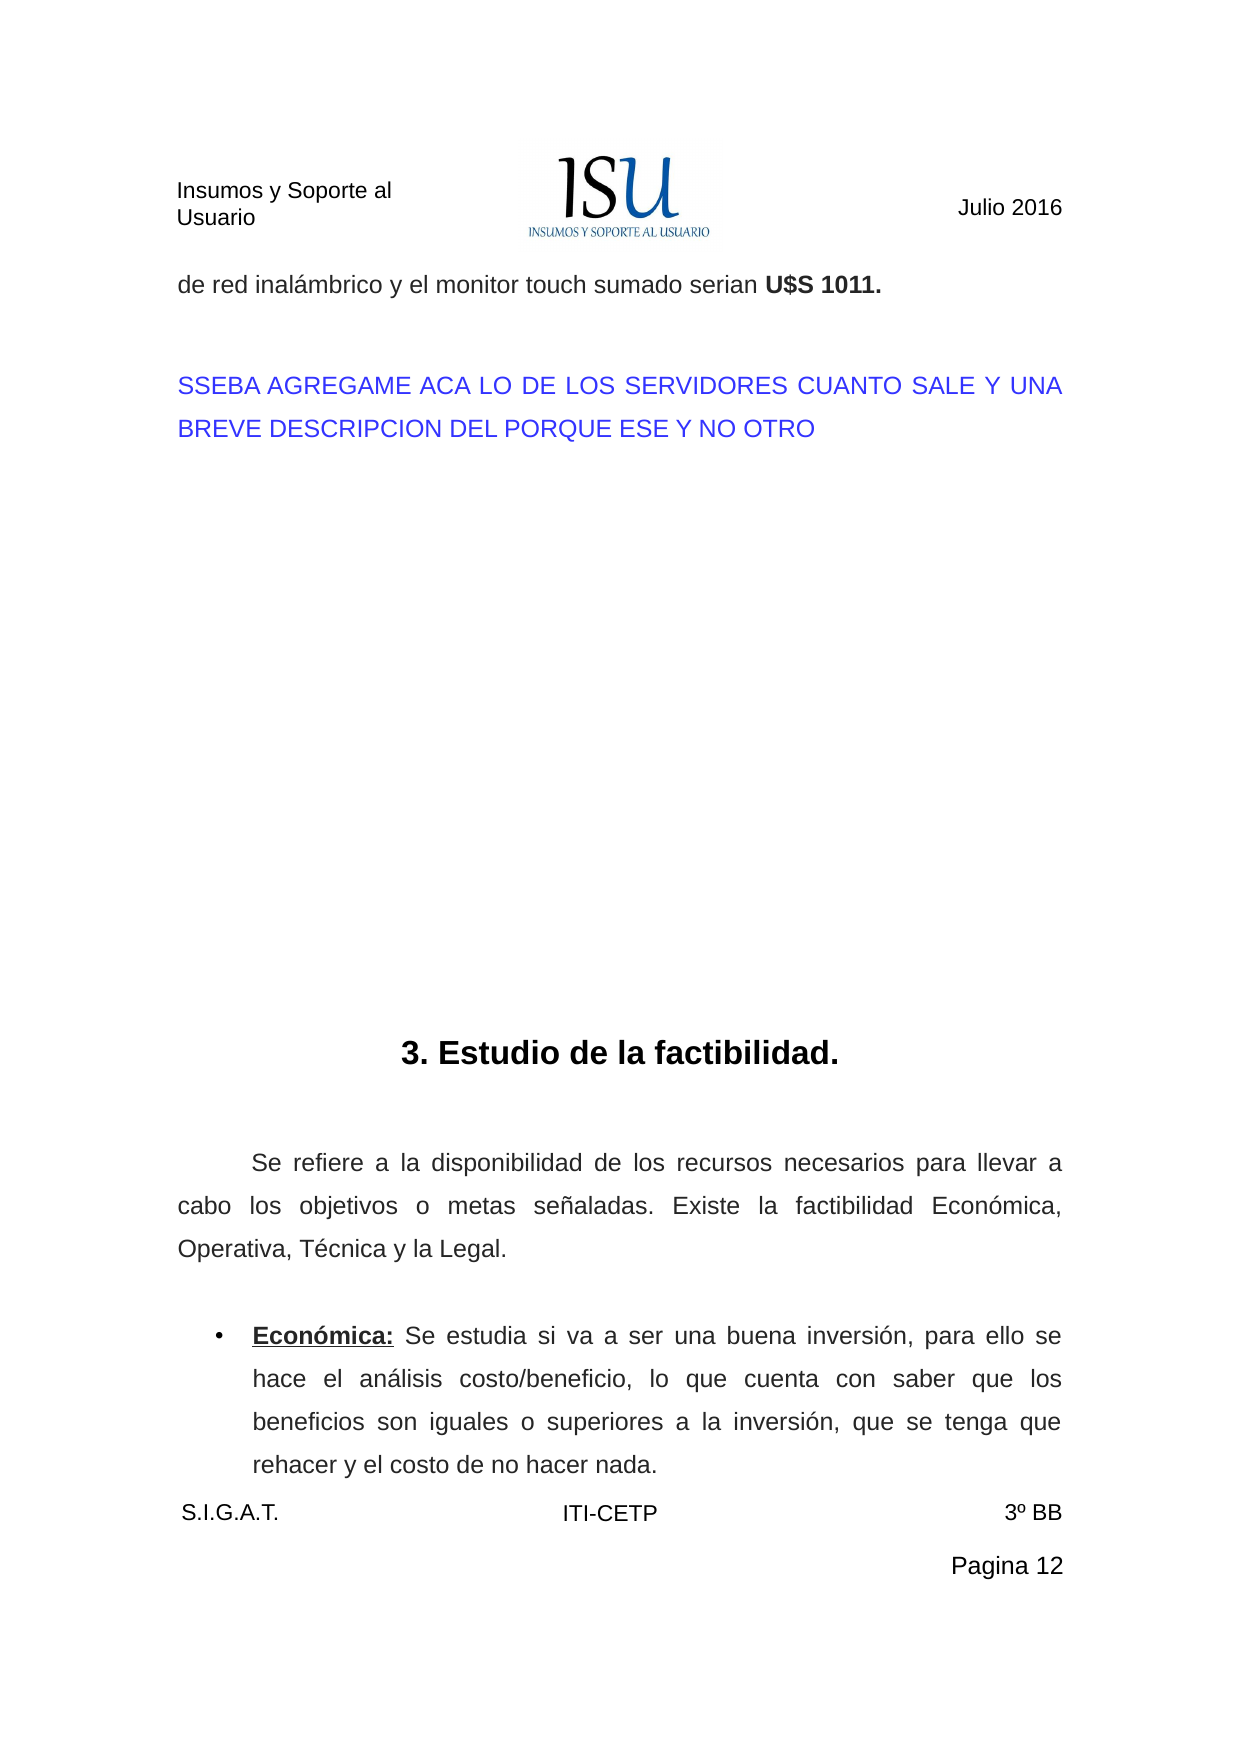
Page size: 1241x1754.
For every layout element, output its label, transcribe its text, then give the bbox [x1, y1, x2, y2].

list Económica: Se estudia si va a ser una buena inversión, para ello se hace el análisis costo/beneficio, lo que cuenta con saber que los beneficios son iguales o superiores a la inversión, que se tenga que rehacer y el costo de no hacer nada. [215, 1321, 1063, 1479]
text de red inalámbrico y el monitor touch sumado serian U$S 1011. [177, 270, 1063, 299]
text 3. Estudio de la factibilidad. [177, 1033, 1063, 1071]
picture [517, 138, 723, 252]
text SSEBA AGREGAME ACA LO DE LOS SERVIDORES CUANTO SALE Y UNA BREVE DESCRIPCION DEL PORQUE ESE Y NO OTRO [177, 371, 1063, 443]
text Se refiere a la disponibilidad de los recursos necesarios para llevar a cabo los objetivos o metas señaladas. Existe la factibilidad Económica, Operativa, Técnica y la Legal. [177, 1148, 1063, 1263]
